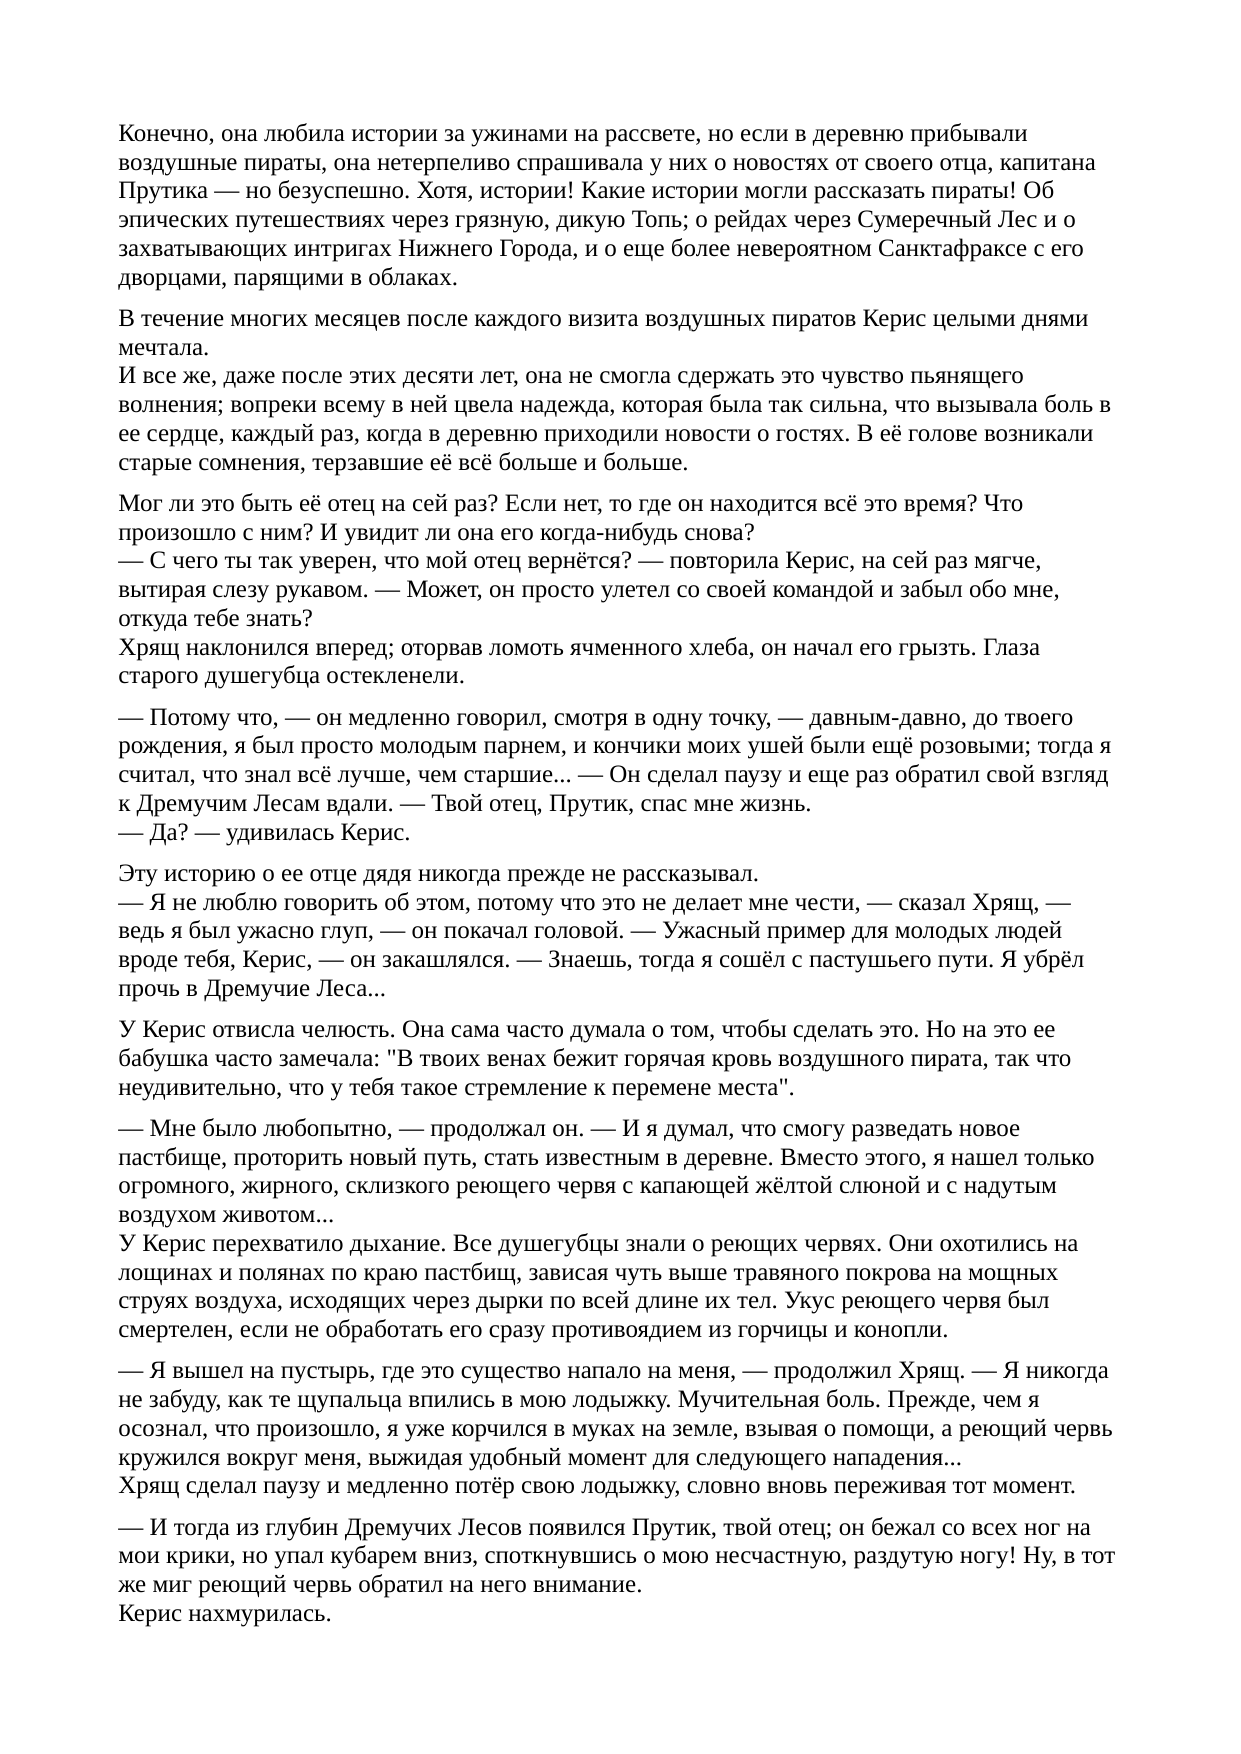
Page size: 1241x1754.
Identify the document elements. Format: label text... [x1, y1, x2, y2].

text У Керис отвисла челюсть. Она сама часто думала о том, чтобы сделать это. Но на это ее бабушка часто замечала: "В твоих венах бежит горячая кровь воздушного пирата, так что неудивительно, что у тебя такое стремление к перемене места". [118, 1014, 1122, 1101]
text — Потому что, — он медленно говорил, смотря в одну точку, — давным-давно, до твоего рождения, я был просто молодым парнем, и кончики моих ушей были ещё розовыми; тогда я считал, что знал всё лучше, чем старшие... — Он сделал паузу и еще раз обратил свой взгляд к Дремучим Лесам вдали. — Твой отец, Прутик, спас мне жизнь. — Да? — удивилась Керис. [118, 702, 1122, 846]
text В течение многих месяцев после каждого визита воздушных пиратов Керис целыми днями мечтала. И все же, даже после этих десяти лет, она не смогла сдержать это чувство пьянящего волнения; вопреки всему в ней цвела надежда, которая была так сильна, что вызывала боль в ее сердце, каждый раз, когда в деревню приходили новости о гостях. В её голове возникали старые сомнения, терзавшие её всё больше и больше. [118, 303, 1122, 476]
text — Мне было любопытно, — продолжал он. — И я думал, что смогу разведать новое пастбище, проторить новый путь, стать известным в деревне. Вместо этого, я нашел только огромного, жирного, склизкого реющего червя с капающей жёлтой слюной и с надутым воздухом животом... У Керис перехватило дыхание. Все душегубцы знали о реющих червях. Они охотились на лощинах и полянах по краю пастбищ, зависая чуть выше травяного покрова на мощных струях воздуха, исходящих через дырки по всей длине их тел. Укус реющего червя был смертелен, если не обработать его сразу противоядием из горчицы и конопли. [118, 1113, 1122, 1343]
text Эту историю о ее отце дядя никогда прежде не рассказывал. — Я не люблю говорить об этом, потому что это не делает мне чести, — сказал Хрящ, — ведь я был ужасно глуп, — он покачал головой. — Ужасный пример для молодых людей вроде тебя, Керис, — он закашлялся. — Знаешь, тогда я сошёл с пастушьего пути. Я убрёл прочь в Дремучие Леса... [118, 858, 1122, 1002]
text — Я вышел на пустырь, где это существо напало на меня, — продолжил Хрящ. — Я никогда не забуду, как те щупальца впились в мою лодыжку. Мучительная боль. Прежде, чем я осознал, что произошло, я уже корчился в муках на земле, взывая о помощи, а реющий червь кружился вокруг меня, выжидая удобный момент для следующего нападения... Хрящ сделал паузу и медленно потёр свою лодыжку, словно вновь переживая тот момент. [118, 1356, 1122, 1499]
text — И тогда из глубин Дремучих Лесов появился Прутик, твой отец; он бежал со всех ног на мои крики, но упал кубарем вниз, споткнувшись о мою несчастную, раздутую ногу! Ну, в тот же миг реющий червь обратил на него внимание. Керис нахмурилась. [118, 1512, 1122, 1627]
text Конечно, она любила истории за ужинами на рассвете, но если в деревню прибывали воздушные пираты, она нетерпеливо спрашивала у них о новостях от своего отца, капитана Прутика — но безуспешно. Хотя, истории! Какие истории могли рассказать пираты! Об эпических путешествиях через грязную, дикую Топь; о рейдах через Сумеречный Лес и о захватывающих интригах Нижнего Города, и о еще более невероятном Санктафраксе с его дворцами, парящими в облаках. [118, 118, 1122, 291]
text Мог ли это быть её отец на сей раз? Если нет, то где он находится всё это время? Что произошло с ним? И увидит ли она его когда-нибудь снова? — С чего ты так уверен, что мой отец вернётся? — повторила Керис, на сей раз мягче, вытирая слезу рукавом. — Может, он просто улетел со своей командой и забыл обо мне, откуда тебе знать? Хрящ наклонился вперед; оторвав ломоть ячменного хлеба, он начал его грызть. Глаза старого душегубца остекленели. [118, 488, 1122, 689]
